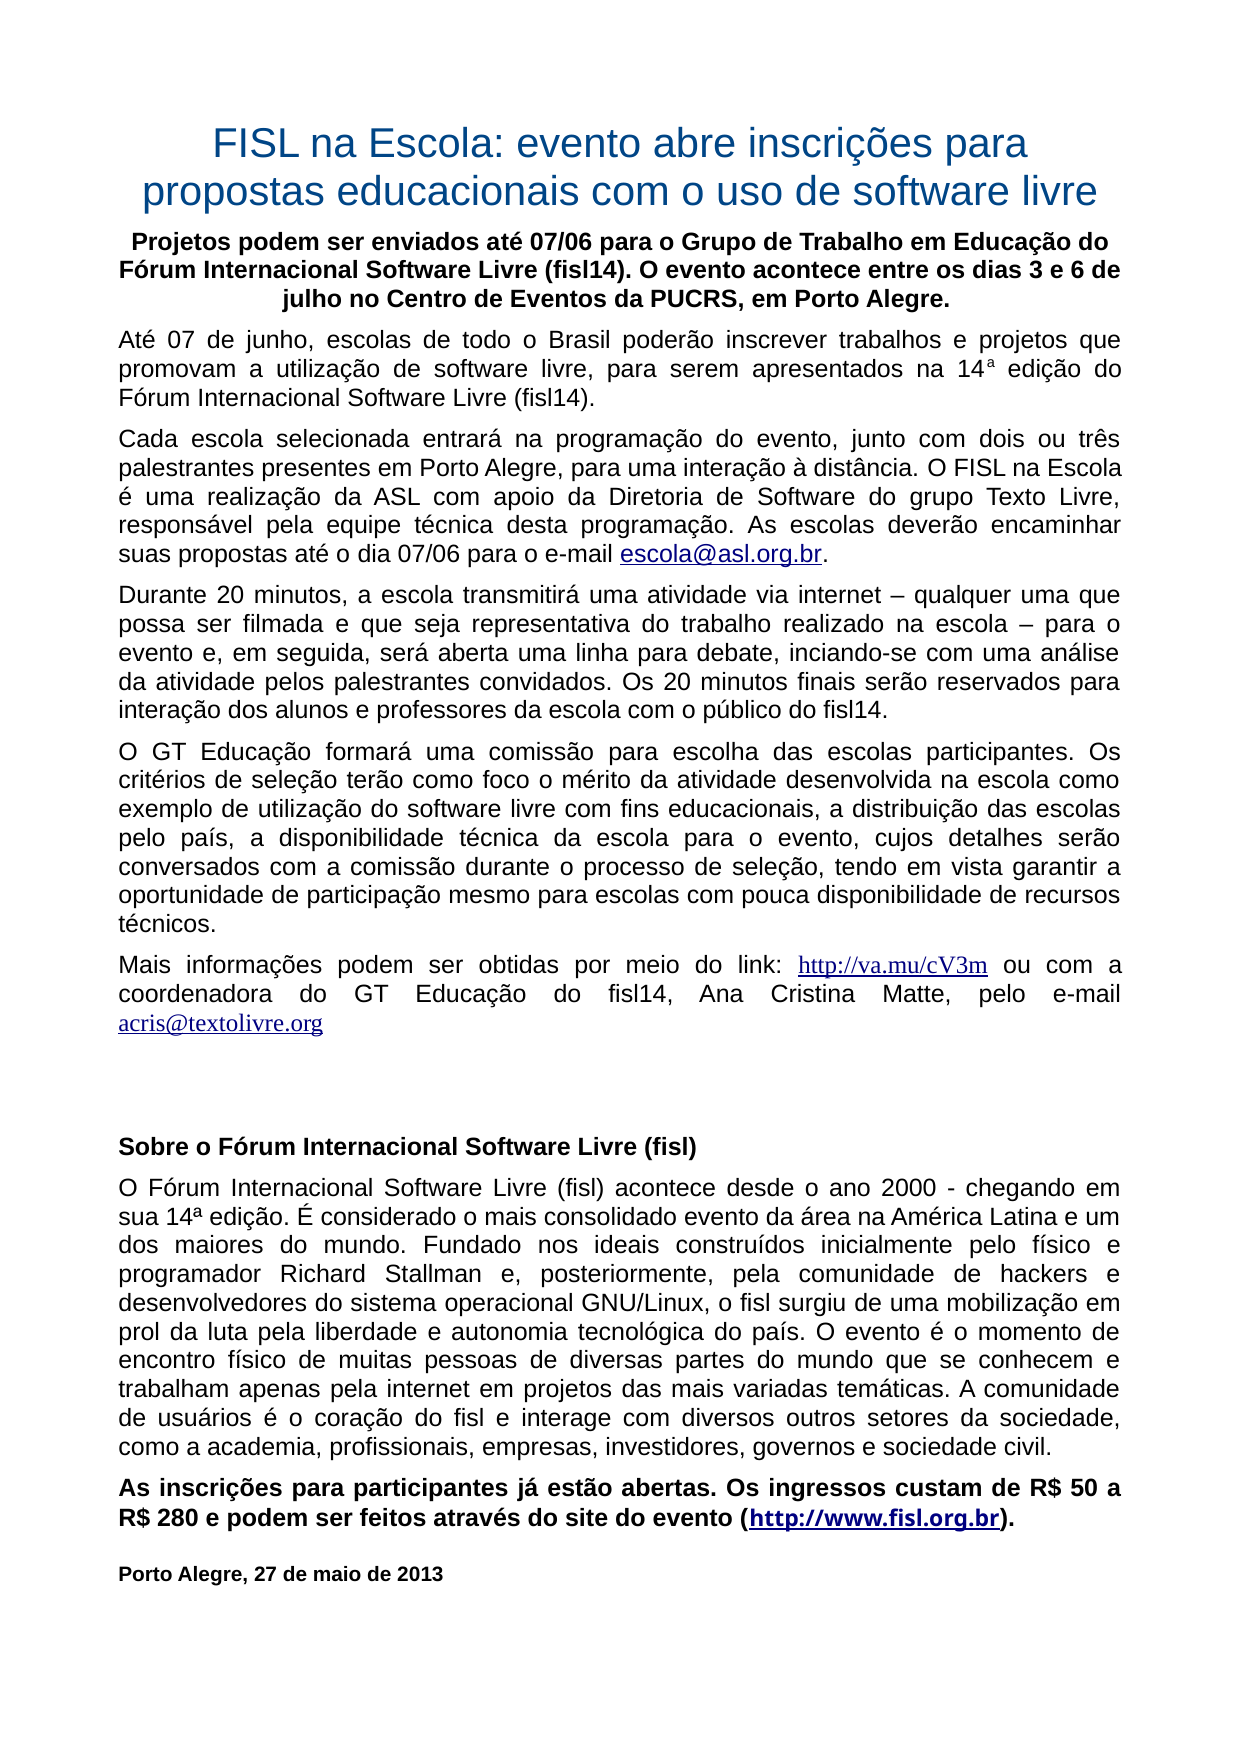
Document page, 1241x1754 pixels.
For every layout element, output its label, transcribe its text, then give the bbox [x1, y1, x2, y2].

text Cada escola selecionada entrará na programação do evento, junto com dois ou três palestrantes presentes em Porto Alegre, para uma interação à distância. O FISL na Escola é uma realização da ASL com apoio da Diretoria de Software do grupo Texto Livre, responsável pela equipe técnica desta programação. As escolas deverão encaminhar suas propostas até o dia 07/06 para o e-mail escola@asl.org.br. [118, 424, 1122, 568]
text Durante 20 minutos, a escola transmitirá uma atividade via internet – qualquer uma que possa ser filmada e que seja representativa do trabalho realizado na escola – para o evento e, em seguida, será aberta uma linha para debate, inciando-se com uma análise da atividade pelos palestrantes convidados. Os 20 minutos finais serão reservados para interação dos alunos e professores da escola com o público do fisl14. [118, 580, 1122, 724]
text FISL na Escola: evento abre inscrições para propostas educacionais com o uso de software livre [118, 118, 1122, 214]
text As inscrições para participantes já estão abertas. Os ingressos custam de R$ 50 a R$ 280 e podem ser feitos através do site do evento (http://www.fisl.org.br). [118, 1473, 1122, 1533]
text Até 07 de junho, escolas de todo o Brasil poderão inscrever trabalhos e projetos que promovam a utilização de software livre, para serem apresentados na 14a edição do Fórum Internacional Software Livre (fisl14). [118, 325, 1122, 411]
text O Fórum Internacional Software Livre (fisl) acontece desde o ano 2000 - chegando em sua 14ª edição. É considerado o mais consolidado evento da área na América Latina e um dos maiores do mundo. Fundado nos ideais construídos inicialmente pelo físico e programador Richard Stallman e, posteriormente, pela comunidade de hackers e desenvolvedores do sistema operacional GNU/Linux, o fisl surgiu de uma mobilização em prol da luta pela liberdade e autonomia tecnológica do país. O evento é o momento de encontro físico de muitas pessoas de diversas partes do mundo que se conhecem e trabalham apenas pela internet em projetos das mais variadas temáticas. A comunidade de usuários é o coração do fisl e interage com diversos outros setores da sociedade, como a academia, profissionais, empresas, investidores, governos e sociedade civil. [118, 1173, 1122, 1460]
text Sobre o Fórum Internacional Software Livre (fisl) [118, 1132, 1122, 1160]
text Projetos podem ser enviados até 07/06 para o Grupo de Trabalho em Educação do Fórum Internacional Software Livre (fisl14). O evento acontece entre os dias 3 e 6 de julho no Centro de Eventos da PUCRS, em Porto Alegre. [118, 226, 1122, 313]
text O GT Educação formará uma comissão para escolha das escolas participantes. Os critérios de seleção terão como foco o mérito da atividade desenvolvida na escola como exemplo de utilização do software livre com fins educacionais, a distribuição das escolas pelo país, a disponibilidade técnica da escola para o evento, cujos detalhes serão conversados com a comissão durante o processo de seleção, tendo em vista garantir a oportunidade de participação mesmo para escolas com pouca disponibilidade de recursos técnicos. [118, 736, 1122, 938]
text Porto Alegre, 27 de maio de 2013 [118, 1562, 1122, 1586]
text Mais informações podem ser obtidas por meio do link: http://va.mu/cV3m ou com a coordenadora do GT Educação do fisl14, Ana Cristina Matte, pelo e-mail acris@textolivre.org [118, 950, 1122, 1037]
